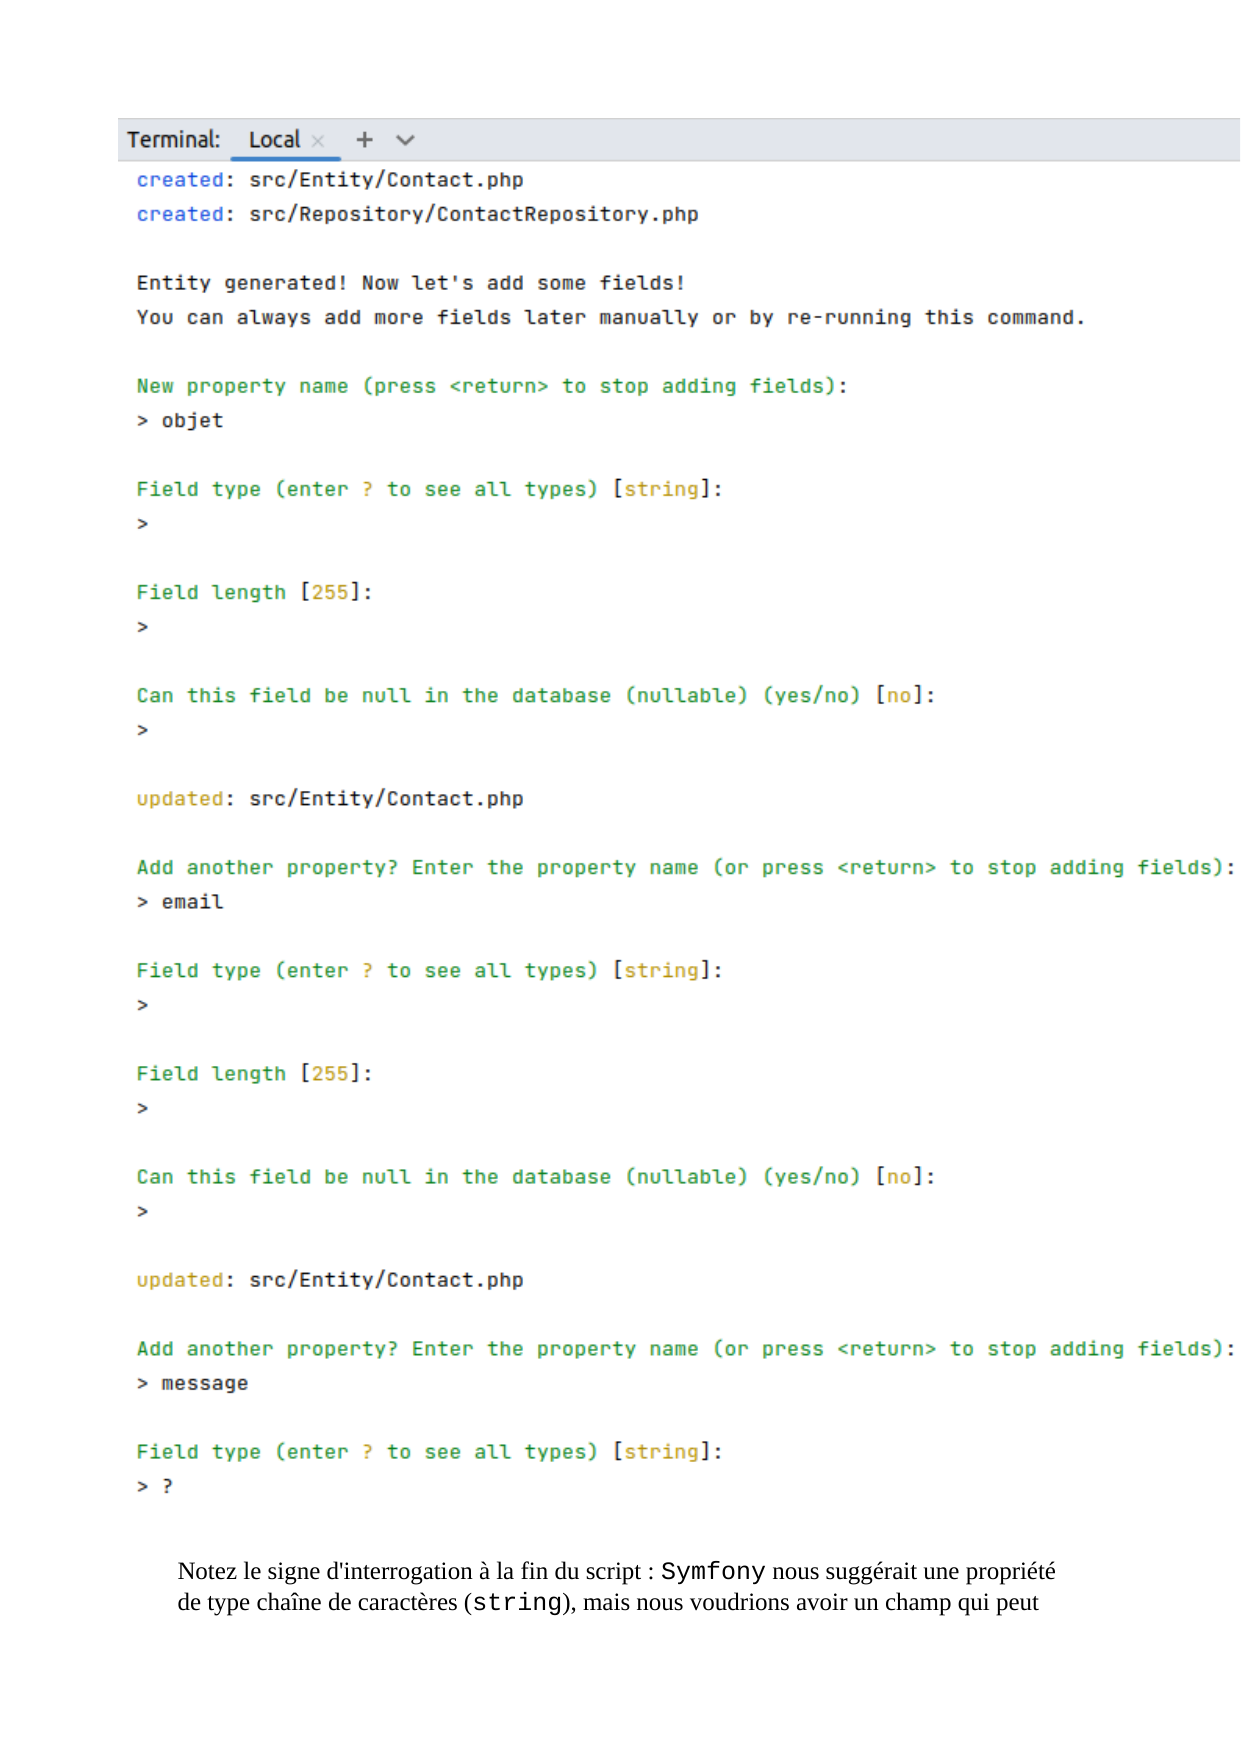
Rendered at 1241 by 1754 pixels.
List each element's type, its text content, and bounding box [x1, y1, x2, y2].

picture [118, 118, 1241, 1537]
text Notez le signe d'interrogation à la fin du script : Symfony nous suggérait une propriété de type chaîne de caractères (string), mais nous voudrions avoir un champ qui peut [177, 1556, 1063, 1617]
